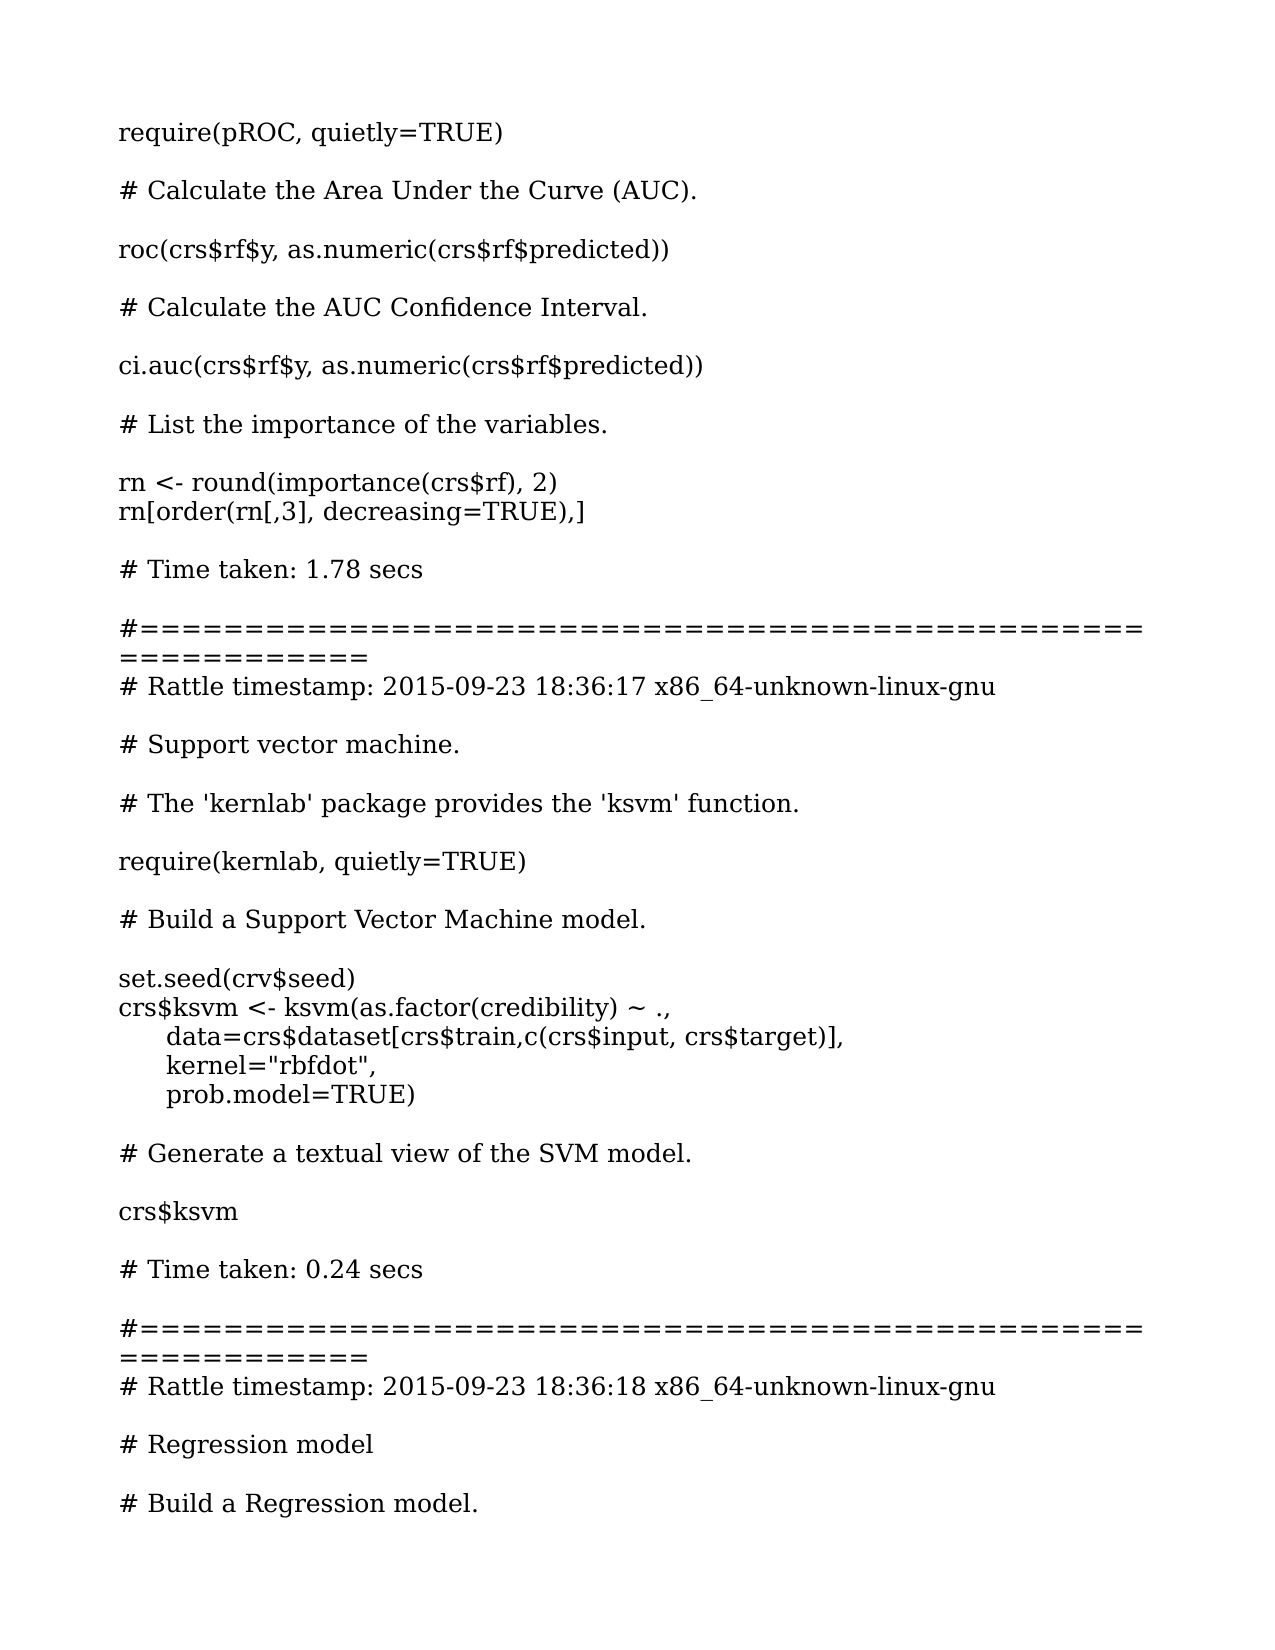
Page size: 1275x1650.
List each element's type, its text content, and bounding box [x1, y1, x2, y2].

text # List the importance of the variables. [118, 410, 1157, 439]
text data=crs$dataset[crs$train,c(crs$input, crs$target)], [118, 1022, 1157, 1051]
text prob.model=TRUE) [118, 1081, 1157, 1110]
text # Regression model [118, 1431, 1157, 1460]
text ci.auc(crs$rf$y, as.numeric(crs$rf$predicted)) [118, 351, 1157, 381]
text set.seed(crv$seed) [118, 964, 1157, 993]
text # The 'kernlab' package provides the 'ksvm' function. [118, 789, 1157, 818]
text roc(crs$rf$y, as.numeric(crs$rf$predicted)) [118, 235, 1157, 264]
text # Calculate the AUC Confidence Interval. [118, 293, 1157, 322]
text rn <- round(importance(crs$rf), 2) [118, 468, 1157, 497]
text # Generate a textual view of the SVM model. [118, 1139, 1157, 1168]
text crs$ksvm [118, 1197, 1157, 1226]
text require(kernlab, quietly=TRUE) [118, 847, 1157, 876]
text #============================================================ [118, 614, 1157, 672]
text # Time taken: 1.78 secs [118, 556, 1157, 585]
text #============================================================ [118, 1314, 1157, 1372]
text # Build a Regression model. [118, 1489, 1157, 1518]
text rn[order(rn[,3], decreasing=TRUE),] [118, 497, 1157, 526]
text # Rattle timestamp: 2015-09-23 18:36:17 x86_64-unknown-linux-gnu [118, 672, 1157, 701]
text # Support vector machine. [118, 731, 1157, 760]
text # Build a Support Vector Machine model. [118, 906, 1157, 935]
text kernel="rbfdot", [118, 1051, 1157, 1081]
text # Rattle timestamp: 2015-09-23 18:36:18 x86_64-unknown-linux-gnu [118, 1372, 1157, 1401]
text # Calculate the Area Under the Curve (AUC). [118, 176, 1157, 206]
text require(pROC, quietly=TRUE) [118, 118, 1157, 147]
text crs$ksvm <- ksvm(as.factor(credibility) ~ ., [118, 993, 1157, 1022]
text # Time taken: 0.24 secs [118, 1256, 1157, 1285]
